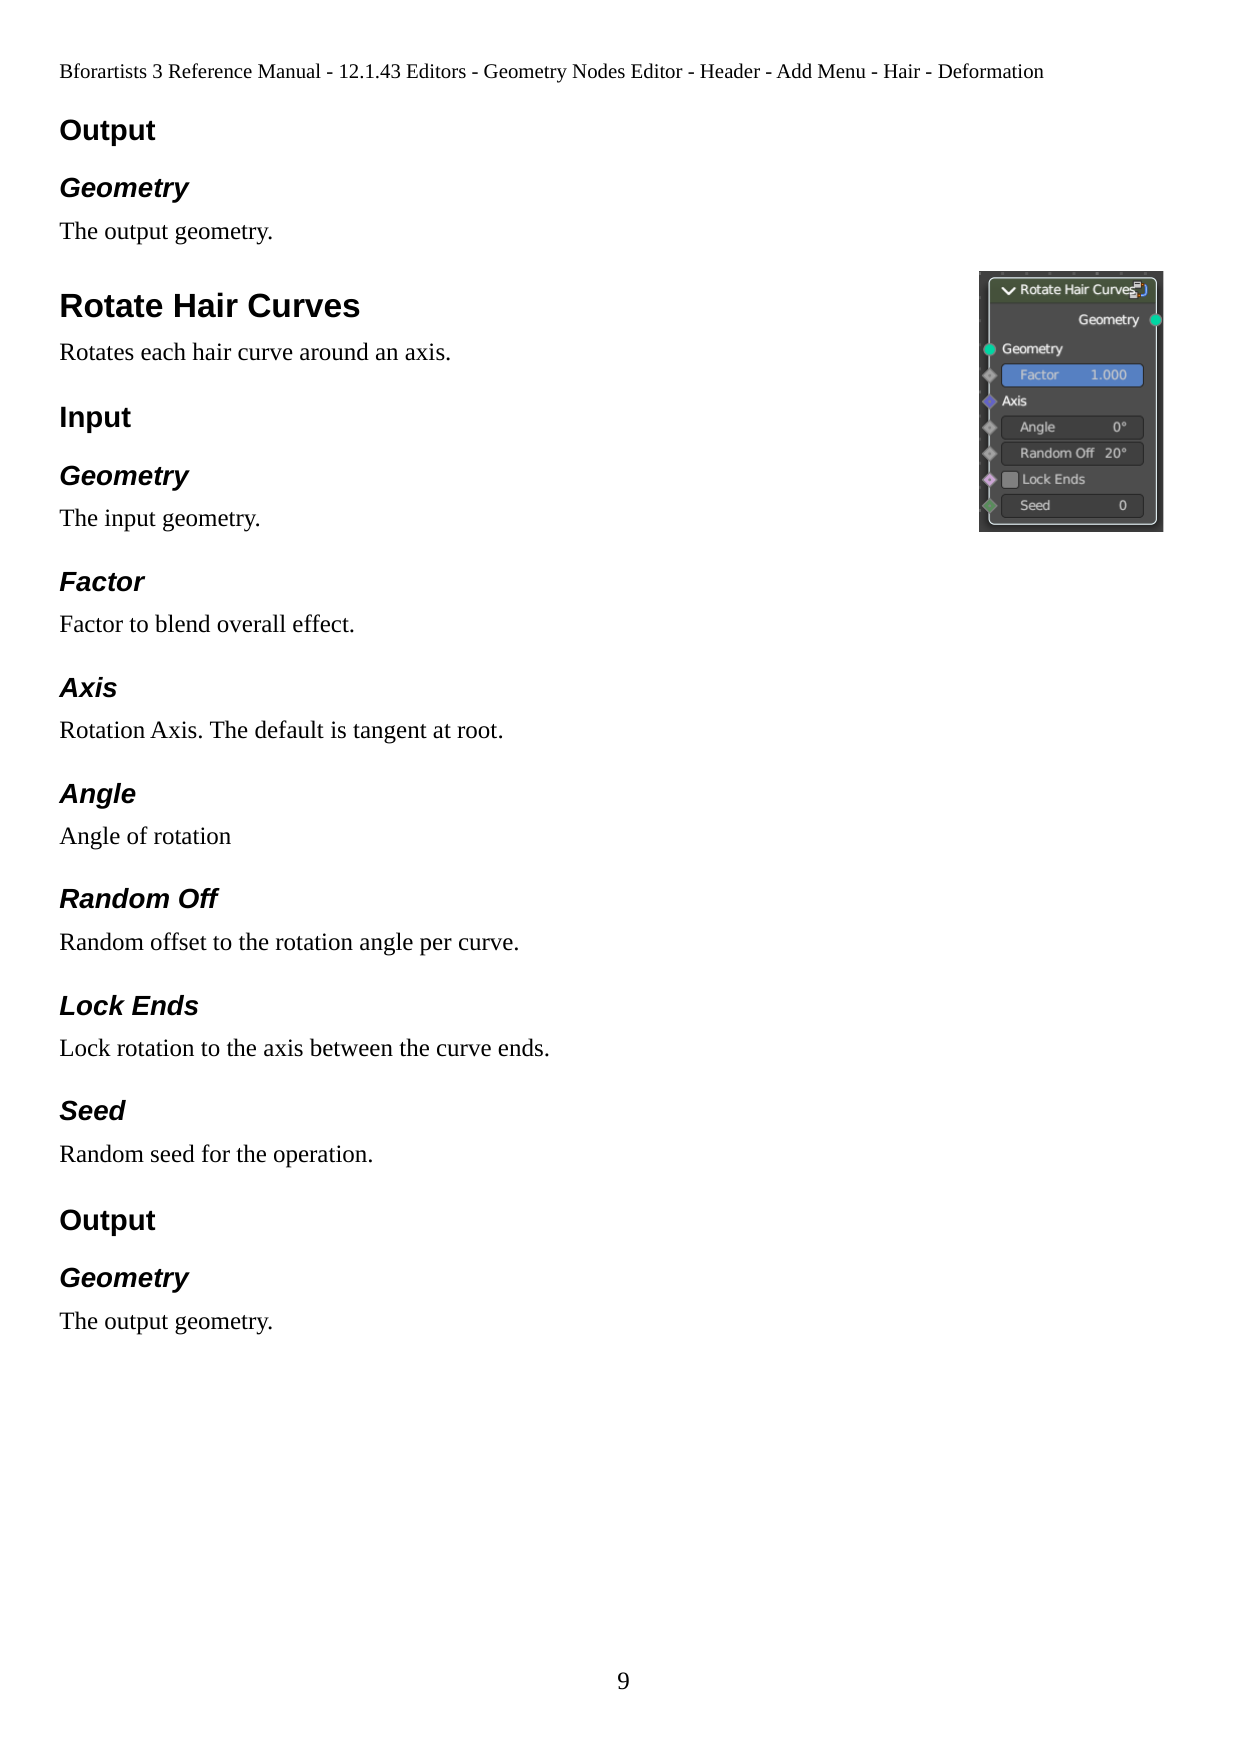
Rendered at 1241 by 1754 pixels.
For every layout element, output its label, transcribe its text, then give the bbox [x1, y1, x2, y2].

subtitle Output [59, 113, 1181, 146]
subtitle [1164, 286, 1181, 324]
text Rotation Axis. The default is tangent at root. [59, 715, 1181, 744]
subtitle Output [59, 1203, 1181, 1237]
subtitle Seed [59, 1095, 1181, 1127]
subtitle [1164, 400, 1181, 434]
text Factor to blend overall effect. [59, 609, 1181, 638]
subtitle Angle [59, 777, 1181, 809]
subtitle Geometry [59, 171, 1181, 203]
text [1164, 503, 1181, 532]
subtitle Input [59, 400, 979, 434]
text The output geometry. [59, 216, 1181, 244]
text Rotates each hair curve around an axis. [59, 337, 979, 366]
subtitle Factor [59, 565, 1181, 597]
text Random seed for the operation. [59, 1139, 1181, 1168]
subtitle Geometry [59, 1262, 1181, 1293]
text Lock rotation to the axis between the curve ends. [59, 1033, 1181, 1062]
subtitle Lock Ends [59, 989, 1181, 1021]
subtitle Random Off [59, 883, 1181, 915]
subtitle [1164, 459, 1181, 491]
text The output geometry. [59, 1306, 1181, 1335]
text The input geometry. [59, 503, 979, 532]
text Angle of rotation [59, 821, 1181, 850]
picture [979, 271, 1164, 532]
subtitle Axis [59, 671, 1181, 703]
text Random offset to the rotation angle per curve. [59, 927, 1181, 956]
subtitle Rotate Hair Curves [59, 286, 979, 324]
subtitle Geometry [59, 459, 979, 491]
